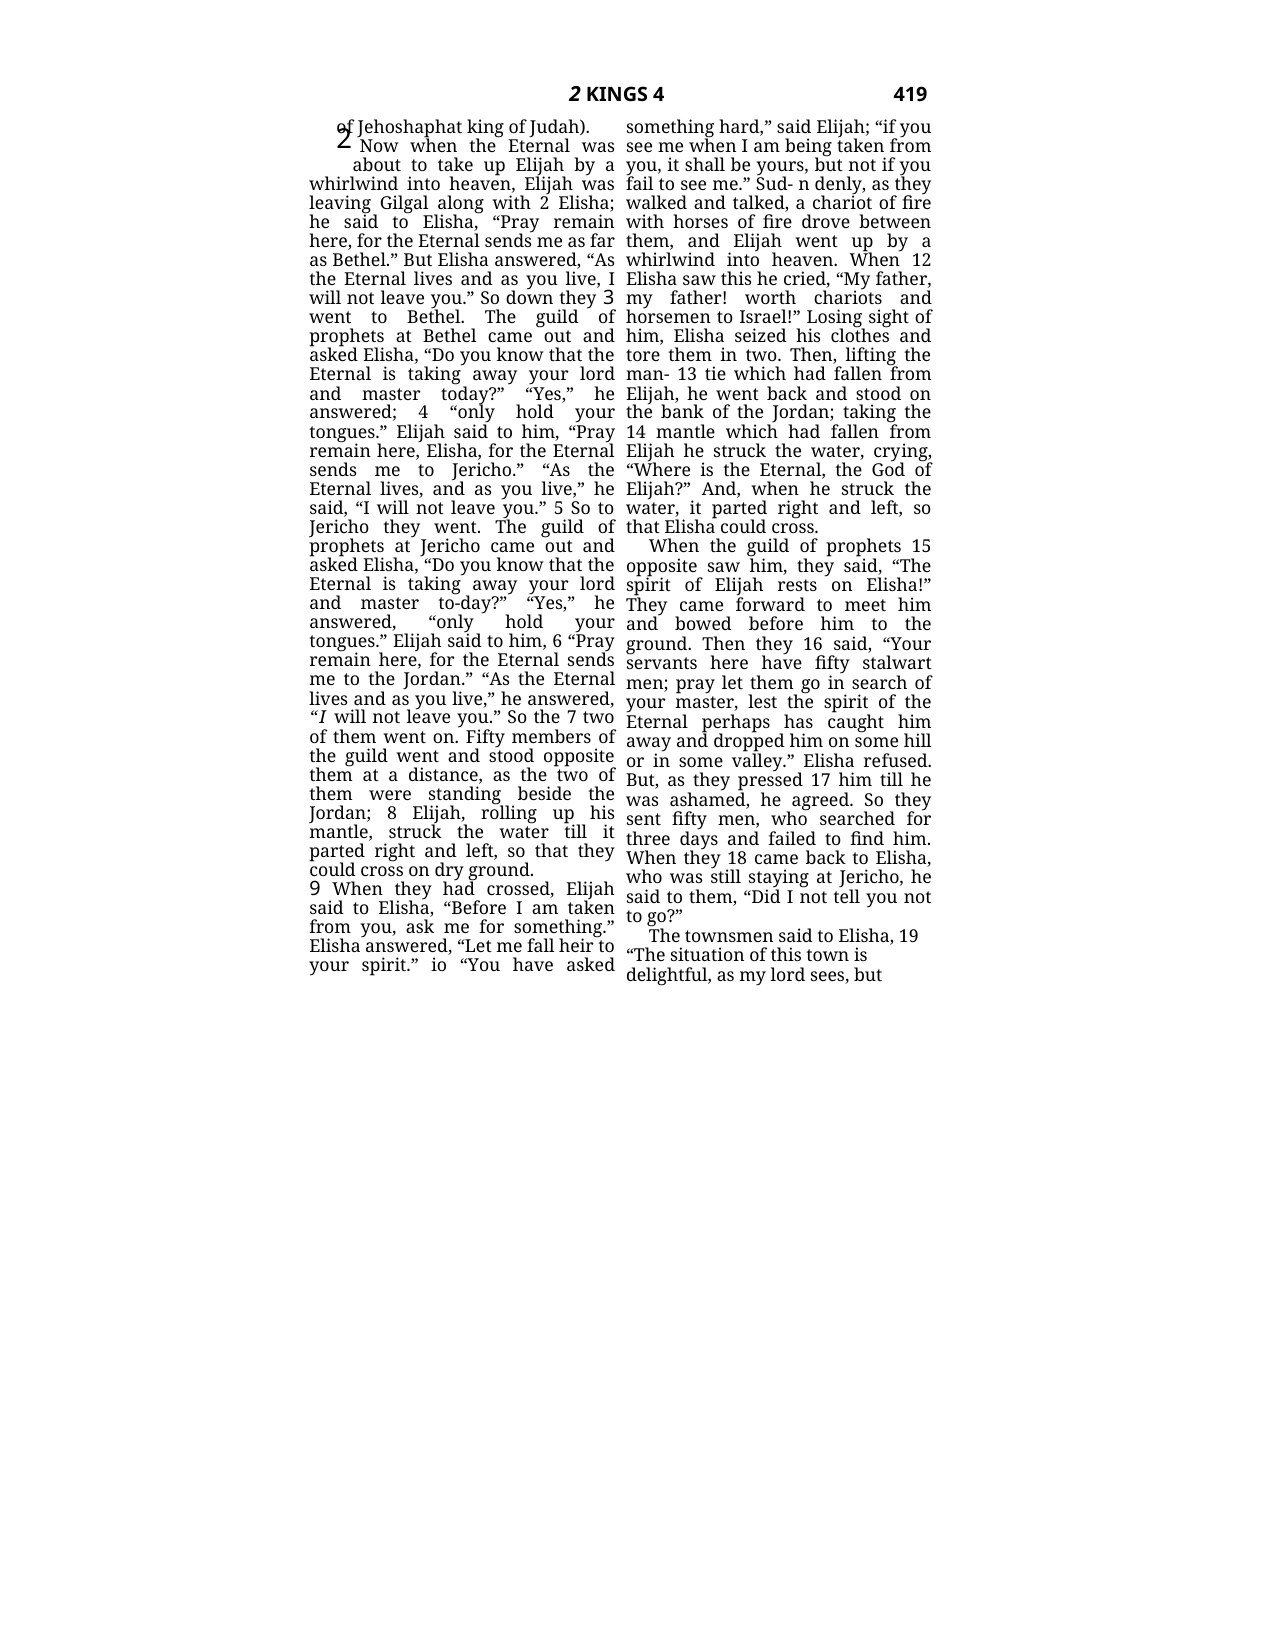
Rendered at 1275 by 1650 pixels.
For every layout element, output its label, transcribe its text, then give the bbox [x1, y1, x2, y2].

text 9 When they had crossed, Elijah said to Elisha, “Before I am taken from you, ask me for something.” Elisha answered, “Let me fall heir to your spirit.” io “You have asked [309, 880, 615, 976]
text of Jehoshaphat king of Judah). [309, 118, 615, 137]
text 2 Now when the Eternal was about to take up Elijah by a whirlwind into heaven, Elijah was leaving Gilgal along with 2 Elisha; he said to Elisha, “Pray remain here, for the Eternal sends me as far as Bethel.” But Elisha answered, “As the Eter­nal lives and as you live, I will not leave you.” So down they 3 went to Bethel. The guild of prophets at Bethel came out and asked Elisha, “Do you know that the Eternal is taking away your lord and master to­day?” “Yes,” he answered; 4 “only hold your tongues.” Eli­jah said to him, “Pray remain here, Elisha, for the Eternal sends me to Jericho.” “As the Eternal lives, and as you live,” he said, “I will not leave you.” 5 So to Jericho they went. The guild of prophets at Jericho came out and asked Elisha, “Do you know that the Eternal is taking away your lord and master to-day?” “Yes,” he answered, “only hold your tongues.” Elijah said to him, 6 “Pray remain here, for the Eternal sends me to the Jor­dan.” “As the Eternal lives and as you live,” he answered, “I will not leave you.” So the 7 two of them went on. Fifty members of the guild went and stood opposite them at a dis­tance, as the two of them were standing beside the Jordan; 8 Elijah, rolling up his mantle, struck the water till it parted right and left, so that they could cross on dry ground. [309, 137, 615, 880]
text something hard,” said Elijah; “if you see me when I am being taken from you, it shall be yours, but not if you fail to see me.” Sud- n denly, as they walked and talked, a chariot of fire with horses of fire drove between them, and Elijah went up by a whirlwind into heaven. When 12 Elisha saw this he cried, “My father, my father! worth char­iots and horsemen to Israel!” Losing sight of him, Elisha seized his clothes and tore them in two. Then, lifting the man- 13 tie which had fallen from Elijah, he went back and stood on the bank of the Jordan; taking the 14 mantle which had fallen from Elijah he struck the water, cry­ing, “Where is the Eternal, the God of Elijah?” And, when he struck the water, it parted right and left, so that Elisha could cross. [626, 118, 932, 537]
text The townsmen said to Elisha, 19 “The situation of this town is delightful, as my lord sees, but [626, 927, 932, 985]
text When the guild of prophets 15 opposite saw him, they said, “The spirit of Elijah rests on Elisha!” They came forward to meet him and bowed before him to the ground. Then they 16 said, “Your servants here have fifty stalwart men; pray let them go in search of your mas­ter, lest the spirit of the Eternal perhaps has caught him away and dropped him on some hill or in some valley.” Elisha re­fused. But, as they pressed 17 him till he was ashamed, he agreed. So they sent fifty men, who searched for three days and failed to find him. When they 18 came back to Elisha, who was still staying at Jericho, he said to them, “Did I not tell you not to go?” [626, 537, 932, 927]
